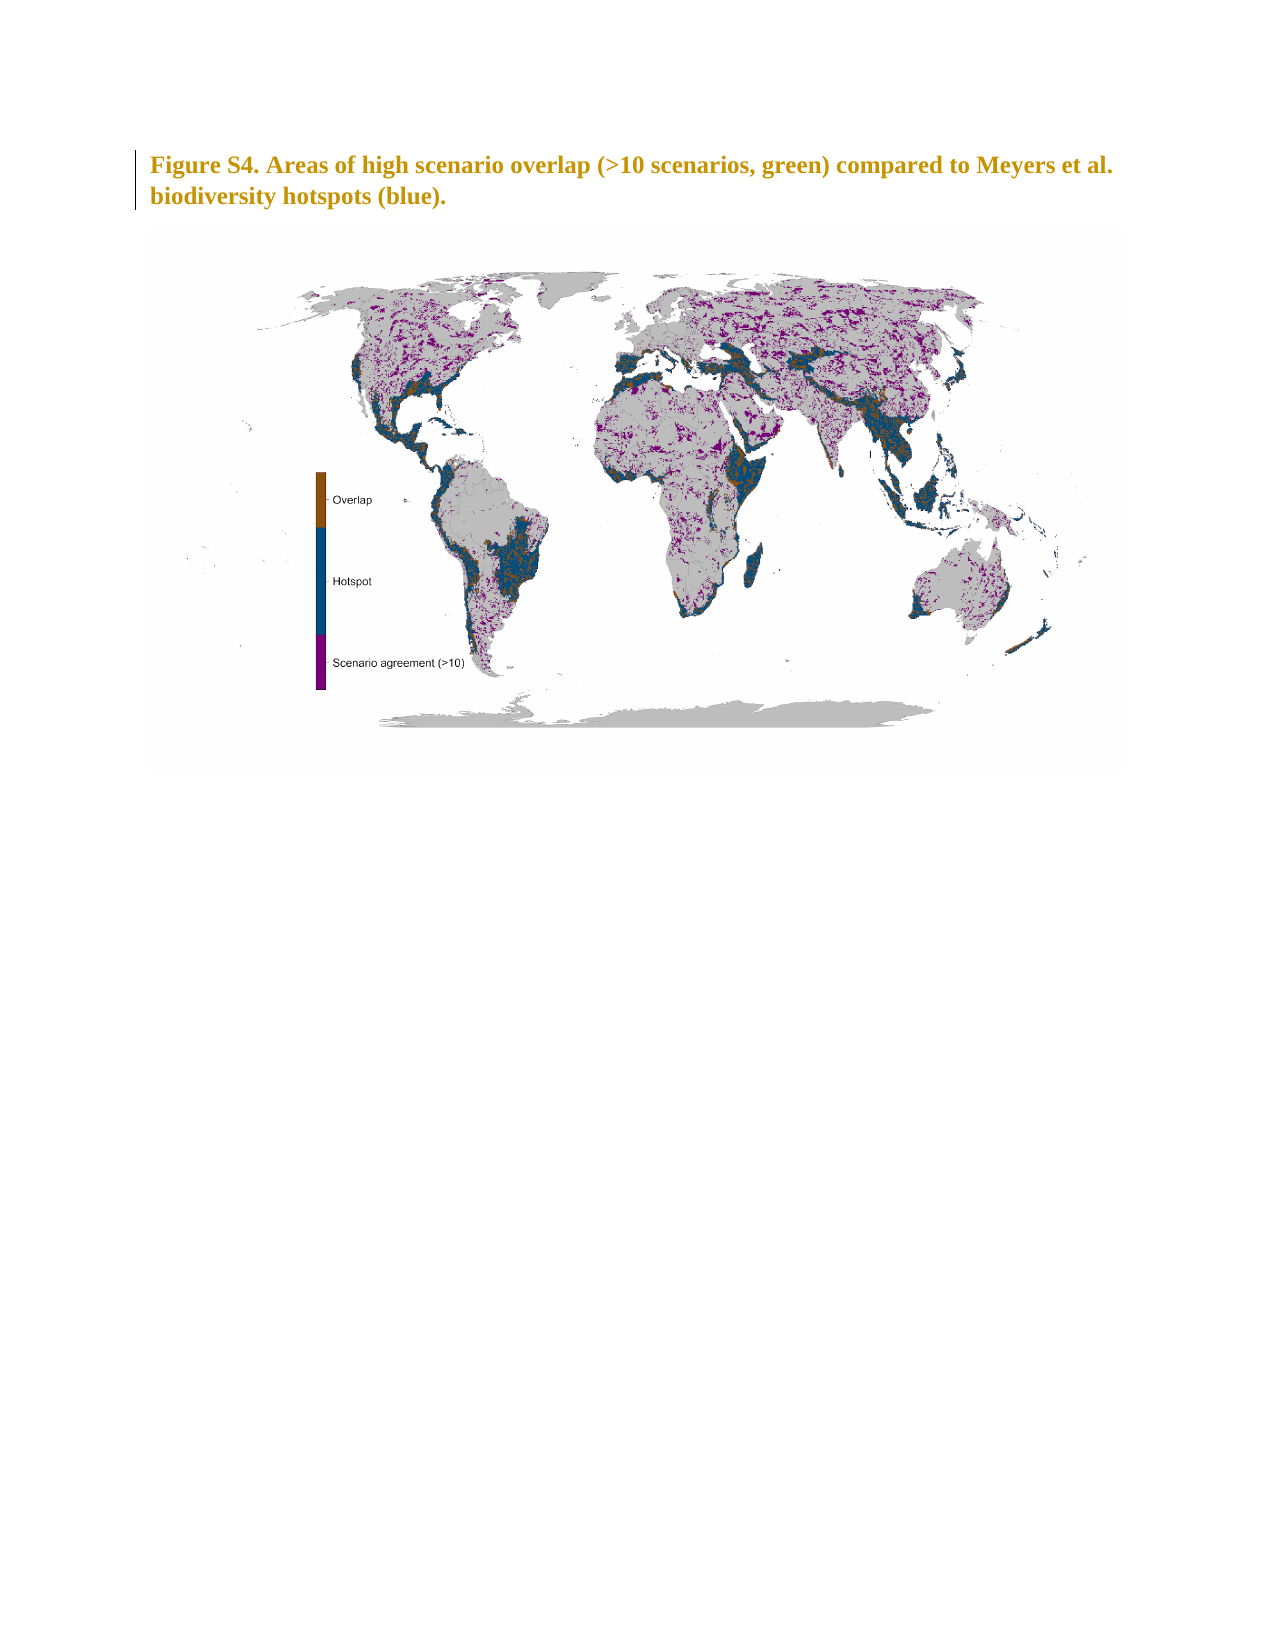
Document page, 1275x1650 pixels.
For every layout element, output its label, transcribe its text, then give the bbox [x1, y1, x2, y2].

picture [150, 228, 1125, 771]
text Figure S4. Areas of high scenario overlap (>10 scenarios, green) compared to Meyers et al. biodiversity hotspots (blue). [150, 150, 1125, 210]
